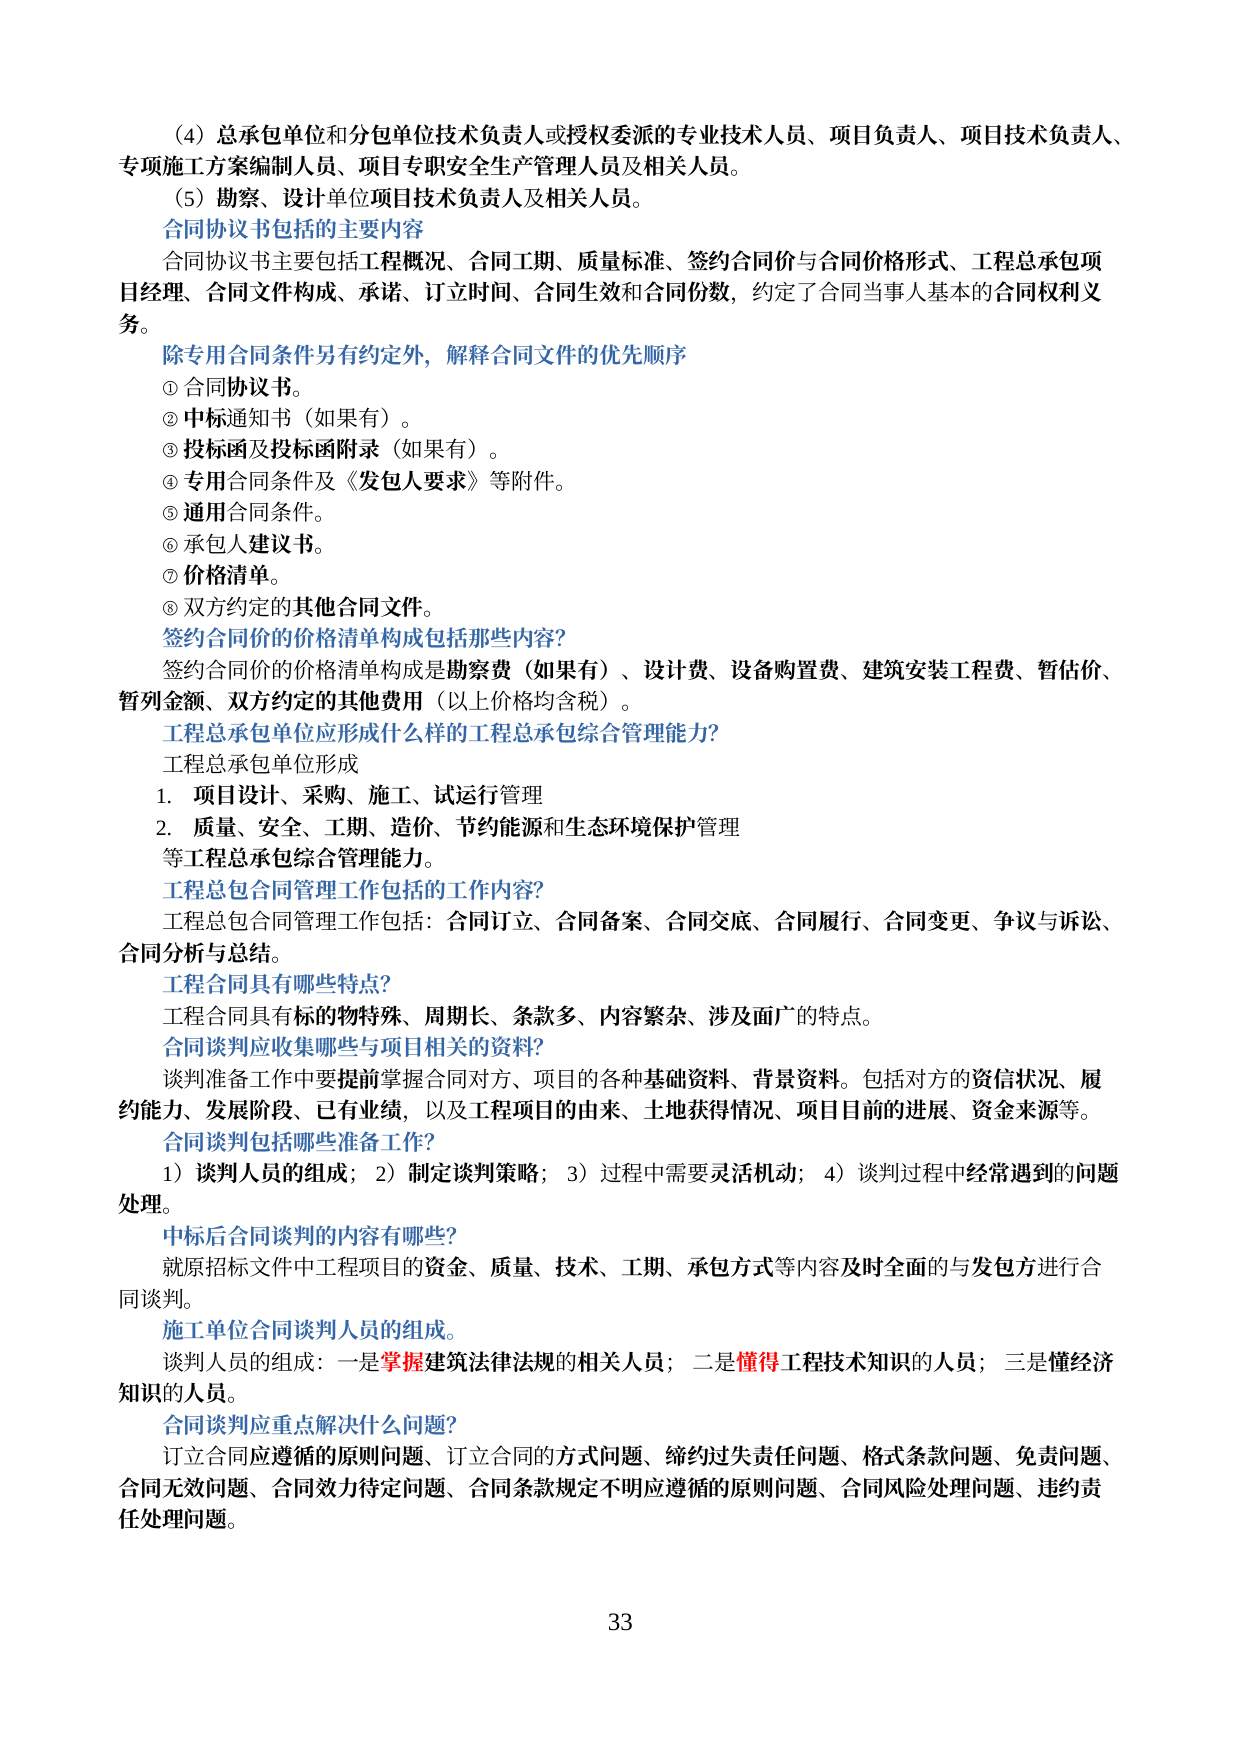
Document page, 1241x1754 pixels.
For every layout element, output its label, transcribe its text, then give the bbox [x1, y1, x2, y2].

subtitle 工程总包合同管理工作包括的工作内容？ [118, 873, 1122, 904]
text 1）谈判人员的组成； 2）制定谈判策略； 3）过程中需要灵活机动； 4）谈判过程中经常遇到的问题处理。 [118, 1156, 1122, 1219]
subtitle 合同谈判包括哪些准备工作？ [118, 1125, 1122, 1156]
subtitle 签约合同价的价格清单构成包括那些内容？ [118, 621, 1122, 653]
text 工程总包合同管理工作包括：合同订立、合同备案、合同交底、合同履行、合同变更、争议与诉讼、合同分析与总结。 [118, 904, 1122, 967]
subtitle 合同协议书包括的主要内容 [118, 212, 1122, 244]
text （4）总承包单位和分包单位技术负责人或授权委派的专业技术人员、项目负责人、项目技术负责人、专项施工方案编制人员、项目专职安全生产管理人员及相关人员。 [118, 118, 1122, 181]
subtitle 合同谈判应收集哪些与项目相关的资料？ [118, 1030, 1122, 1062]
subtitle 工程合同具有哪些特点？ [118, 967, 1122, 999]
text ②中标通知书（如果有）。 [118, 401, 1122, 433]
text 等工程总承包综合管理能力。 [118, 842, 1122, 873]
text 订立合同应遵循的原则问题、订立合同的方式问题、缔约过失责任问题、格式条款问题、免责问题、合同无效问题、合同效力待定问题、合同条款规定不明应遵循的原则问题、合同风险处理问题、违约责任处理问题。 [118, 1439, 1122, 1534]
list 项目设计、采购、施工、试运行管理 [156, 779, 1122, 810]
text ⑧双方约定的其他合同文件。 [118, 590, 1122, 621]
subtitle 施工单位合同谈判人员的组成。 [118, 1313, 1122, 1345]
text ③投标函及投标函附录（如果有）。 [118, 433, 1122, 464]
subtitle 工程总承包单位应形成什么样的工程总承包综合管理能力？ [118, 716, 1122, 747]
text 谈判准备工作中要提前掌握合同对方、项目的各种基础资料、背景资料。包括对方的资信状况、履约能力、发展阶段、已有业绩，以及工程项目的由来、土地获得情况、项目目前的进展、资金来源等。 [118, 1062, 1122, 1125]
text ⑦价格清单。 [118, 558, 1122, 590]
text ①合同协议书。 [118, 370, 1122, 401]
text 就原招标文件中工程项目的资金、质量、技术、工期、承包方式等内容及时全面的与发包方进行合同谈判。 [118, 1251, 1122, 1313]
text 谈判人员的组成：一是掌握建筑法律法规的相关人员； 二是懂得工程技术知识的人员； 三是懂经济知识的人员。 [118, 1345, 1122, 1408]
subtitle 合同谈判应重点解决什么问题？ [118, 1408, 1122, 1439]
list 质量、安全、工期、造价、节约能源和生态环境保护管理 [156, 810, 1122, 842]
subtitle 中标后合同谈判的内容有哪些？ [118, 1219, 1122, 1251]
text （5）勘察、设计单位项目技术负责人及相关人员。 [118, 181, 1122, 212]
text ⑤通用合同条件。 [118, 496, 1122, 527]
subtitle 除专用合同条件另有约定外，解释合同文件的优先顺序 [118, 338, 1122, 370]
text 工程合同具有标的物特殊、周期长、条款多、内容繁杂、涉及面广的特点。 [118, 999, 1122, 1030]
text 签约合同价的价格清单构成是勘察费（如果有）、设计费、设备购置费、建筑安装工程费、暂估价、暂列金额、双方约定的其他费用（以上价格均含税）。 [118, 653, 1122, 716]
text ④专用合同条件及《发包人要求》等附件。 [118, 464, 1122, 496]
text 合同协议书主要包括工程概况、合同工期、质量标准、签约合同价与合同价格形式、工程总承包项目经理、合同文件构成、承诺、订立时间、合同生效和合同份数，约定了合同当事人基本的合同权利义务。 [118, 244, 1122, 338]
text 工程总承包单位形成 [118, 747, 1122, 779]
text ⑥承包人建议书。 [118, 527, 1122, 558]
